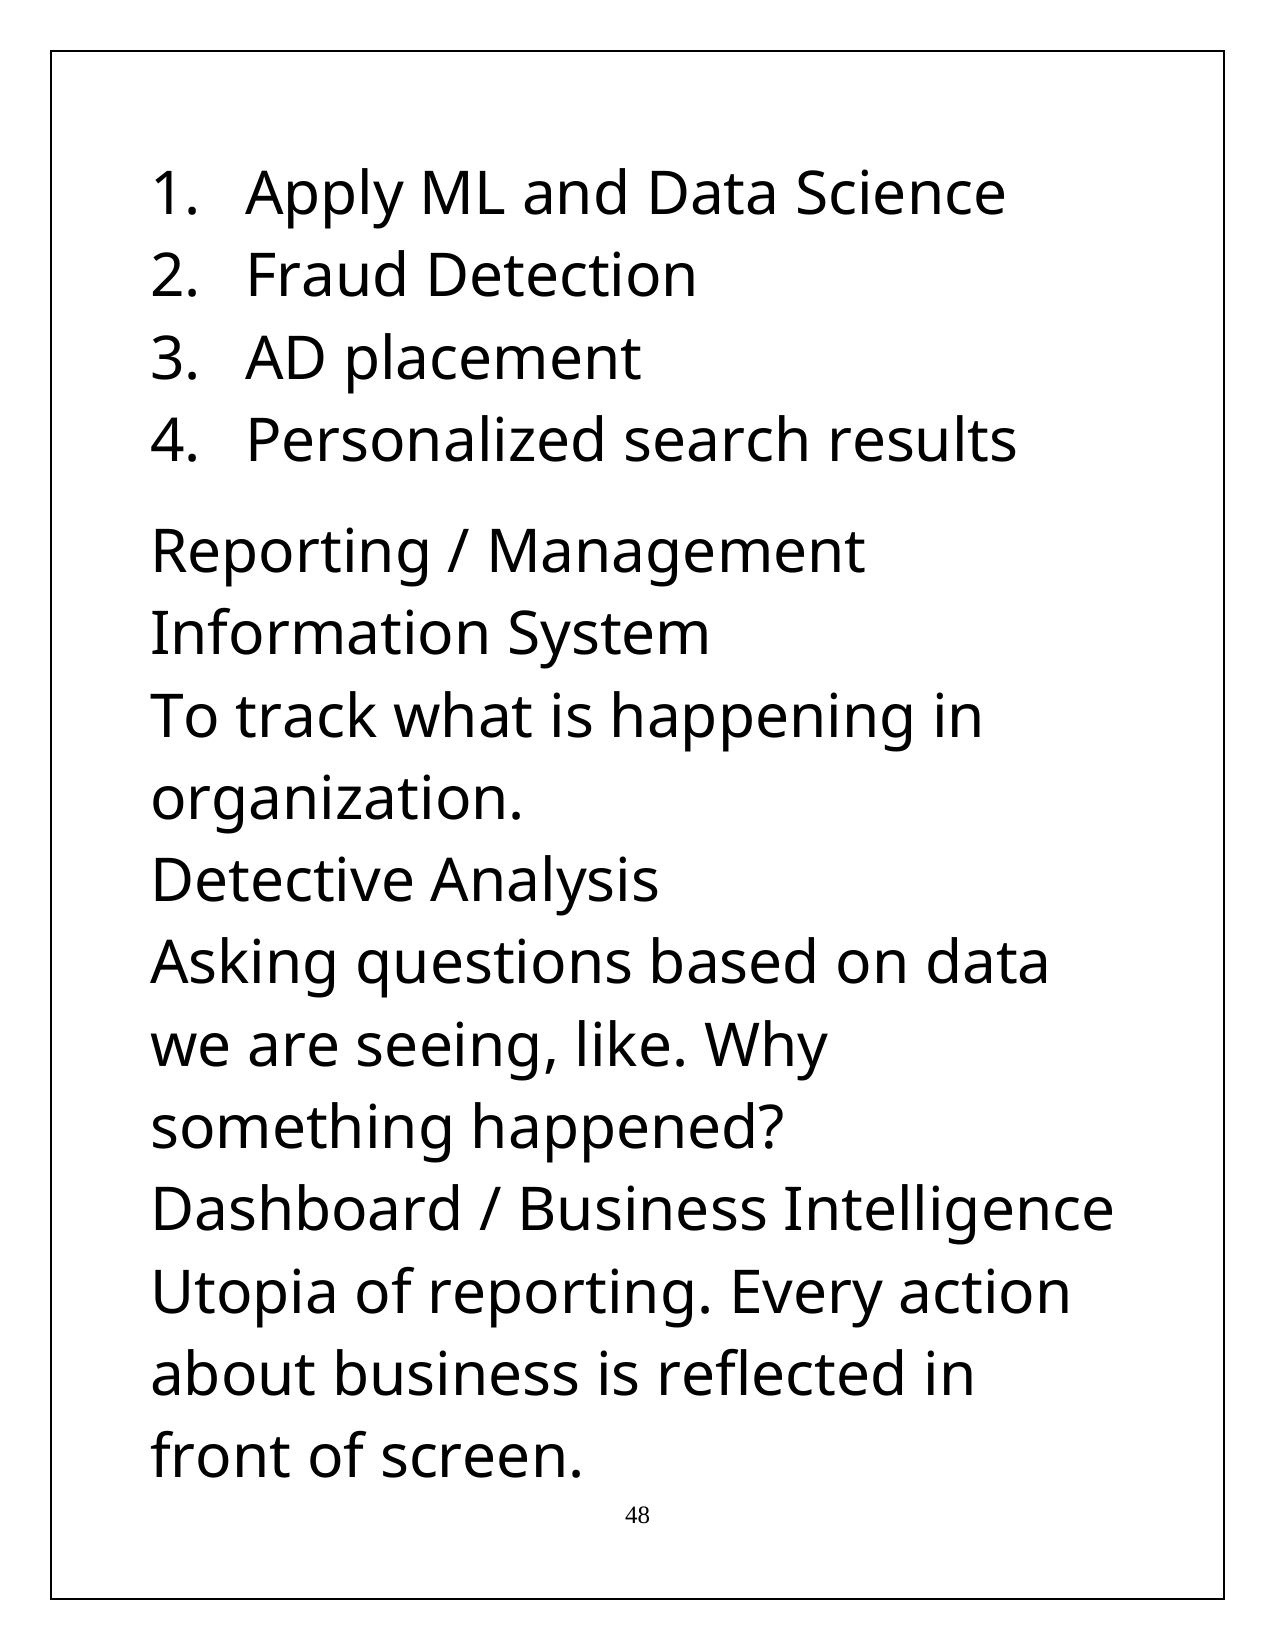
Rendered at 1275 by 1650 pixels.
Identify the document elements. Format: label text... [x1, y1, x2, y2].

text To track what is happening in organization. [150, 672, 1125, 837]
text Detective Analysis [150, 837, 1125, 919]
text Asking questions based on data we are seeing, like. Why something happened? [150, 919, 1125, 1166]
text 1. Apply ML and Data Science [150, 150, 1125, 232]
text Dashboard / Business Intelligence [150, 1166, 1125, 1248]
text Reporting / Management Information System [150, 508, 1125, 672]
text 4. Personalized search results [150, 397, 1125, 479]
text Utopia of reporting. Every action about business is reflected in front of screen. [150, 1248, 1125, 1495]
text 2. Fraud Detection [150, 232, 1125, 314]
text 3. AD placement [150, 314, 1125, 397]
